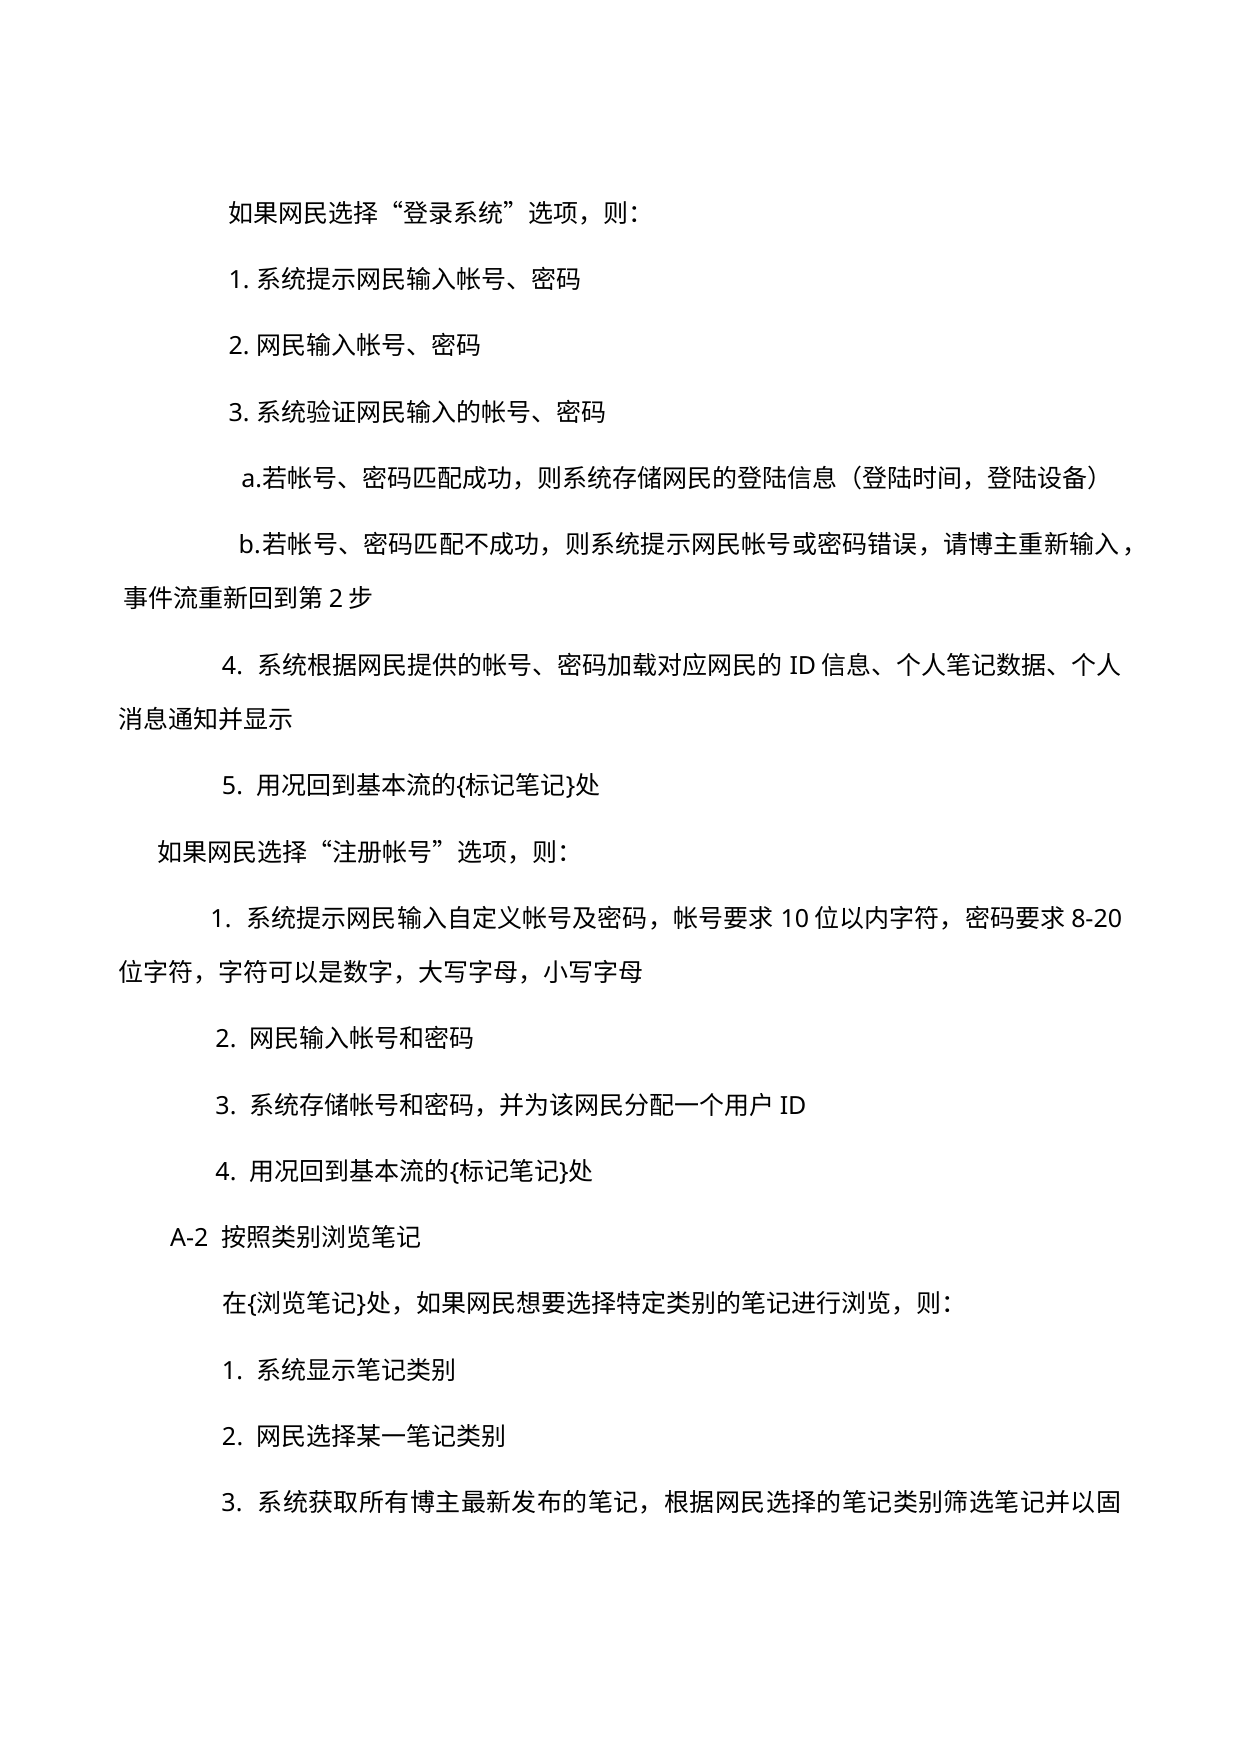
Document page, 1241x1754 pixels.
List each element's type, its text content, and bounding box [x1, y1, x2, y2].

list 在{浏览笔记}处，如果网民想要选择特定类别的笔记进行浏览，则： [118, 1284, 1122, 1320]
list 4. 系统根据网民提供的帐号、密码加载对应网民的ID信息、个人笔记数据、个人消息通知并显示 [118, 645, 1122, 736]
list 1. 系统提示网民输入帐号、密码 [118, 259, 1122, 296]
list a.若帐号、密码匹配成功，则系统存储网民的登陆信息（登陆时间，登陆设备） [118, 458, 1122, 494]
list 3. 系统存储帐号和密码，并为该网民分配一个用户ID [118, 1085, 1122, 1121]
list 1. 系统显示笔记类别 [118, 1350, 1122, 1386]
list 2. 网民选择某一笔记类别 [118, 1416, 1122, 1453]
list 4. 用况回到基本流的{标记笔记}处 [118, 1151, 1122, 1188]
list 如果网民选择“登录系统”选项，则： [118, 193, 1122, 229]
list b.若帐号、密码匹配不成功，则系统提示网民帐号或密码错误，请博主重新输入， 事件流重新回到第2步 [118, 524, 1122, 615]
list 3. 系统获取所有博主最新发布的笔记，根据网民选择的笔记类别筛选笔记并以固 [118, 1483, 1122, 1519]
list 1. 系统提示网民输入自定义帐号及密码，帐号要求10位以内字符，密码要求8-20位字符，字符可以是数字，大写字母，小写字母 [118, 898, 1122, 989]
list 2. 网民输入帐号和密码 [118, 1019, 1122, 1055]
list A-2 按照类别浏览笔记 [118, 1218, 1122, 1254]
list 如果网民选择“注册帐号”选项，则： [118, 832, 1122, 868]
list 5. 用况回到基本流的{标记笔记}处 [118, 766, 1122, 802]
list 3. 系统验证网民输入的帐号、密码 [118, 392, 1122, 428]
list 2. 网民输入帐号、密码 [118, 326, 1122, 362]
